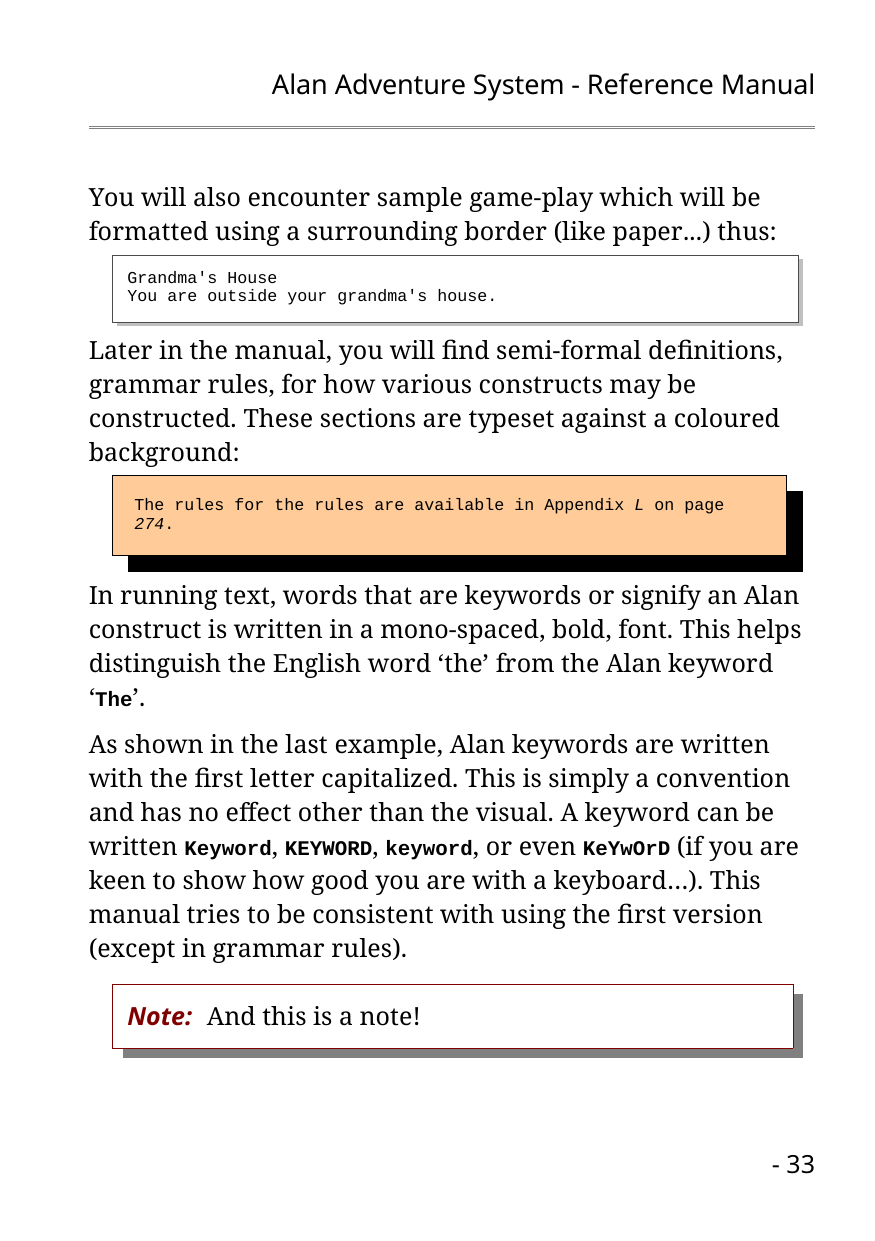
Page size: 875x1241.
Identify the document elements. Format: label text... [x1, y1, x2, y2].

text You will also encounter sample game-play which will be formatted using a surrounding border (like paper...) thus: [88, 180, 815, 248]
text Later in the manual, you will find semi-formal definitions, grammar rules, for how various constructs may be constructed. These sections are typeset against a coloured background: [88, 333, 815, 469]
text As shown in the last example, Alan keywords are written with the first letter capitalized. This is simply a convention and has no effect other than the visual. A keyword can be written Keyword, KEYWORD, keyword, or even KeYwOrD (if you are keen to show how good you are with a keyboard…). This manual tries to be consistent with using the first version (except in grammar rules). [88, 727, 815, 965]
text In running text, words that are keywords or signify an Alan construct is written in a mono-spaced, bold, font. This helps distinguish the English word ‘the’ from the Alan keyword ‘The’. [88, 578, 815, 714]
text You are outside your grandma's house. [113, 273, 798, 322]
text The rules for the rules are available in Appendix L on page 221. [113, 476, 786, 555]
list And this is a note! [113, 985, 793, 1047]
text Grandma's House [113, 256, 798, 273]
